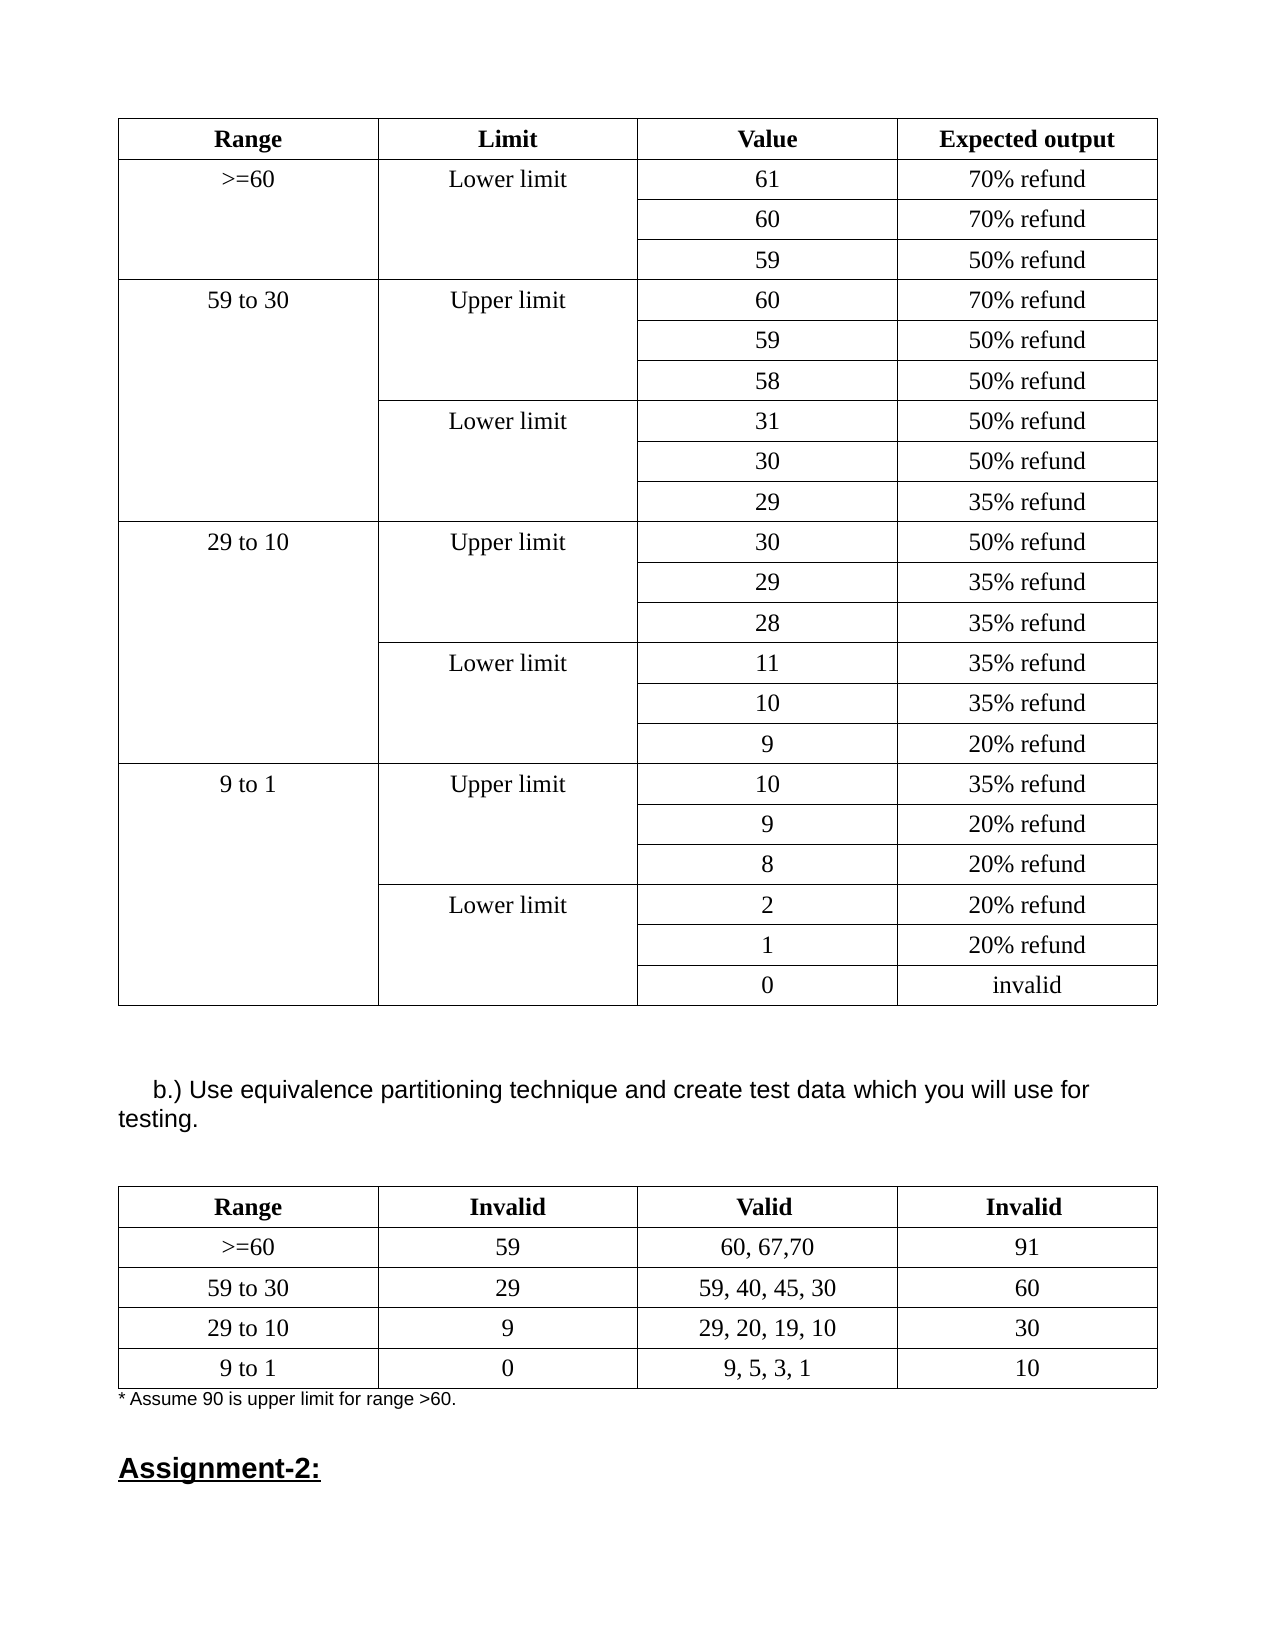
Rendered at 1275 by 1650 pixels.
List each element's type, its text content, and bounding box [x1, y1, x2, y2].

table_cell 60, 67,70 [638, 1228, 897, 1267]
table_cell Upper limit [379, 522, 637, 642]
table_cell 91 [898, 1228, 1157, 1267]
table_cell 59, 40, 45, 30 [638, 1268, 897, 1307]
table_header Valid [638, 1187, 897, 1227]
table_cell 59 [379, 1228, 637, 1267]
table_cell 2 [638, 885, 897, 924]
table_cell 9 [638, 805, 897, 844]
table_cell 35% refund [898, 563, 1157, 602]
table_cell 50% refund [898, 321, 1157, 360]
table_cell 10 [638, 764, 897, 803]
table_cell 60 [898, 1268, 1157, 1307]
table_cell 35% refund [898, 643, 1157, 682]
table_cell 59 [638, 240, 897, 279]
table_cell 59 to 30 [119, 280, 378, 521]
table_cell 11 [638, 643, 897, 682]
text b.) Use equivalence partitioning technique and create test data which you will use for testing. [118, 1075, 1157, 1133]
table_header Range [119, 119, 378, 158]
table_cell 29 [638, 563, 897, 602]
table_cell 50% refund [898, 361, 1157, 400]
table_cell 8 [638, 845, 897, 884]
table_cell Lower limit [379, 643, 637, 763]
table_cell 35% refund [898, 764, 1157, 803]
table_cell Upper limit [379, 280, 637, 400]
table_cell 60 [638, 200, 897, 239]
table_cell >=60 [119, 160, 378, 279]
table_cell 35% refund [898, 684, 1157, 723]
table_cell 50% refund [898, 240, 1157, 279]
table_cell Lower limit [379, 885, 637, 1005]
table_cell 20% refund [898, 925, 1157, 965]
table_cell 58 [638, 361, 897, 400]
table_cell Lower limit [379, 401, 637, 521]
table_cell 70% refund [898, 160, 1157, 199]
text Assignment-2: [118, 1451, 1157, 1484]
table_header Expected output [898, 119, 1157, 158]
table_cell 29 to 10 [119, 1308, 378, 1348]
table_cell 30 [638, 442, 897, 481]
table_header Invalid [379, 1187, 637, 1227]
table_cell 61 [638, 160, 897, 199]
table_cell invalid [898, 966, 1157, 1005]
table_cell 10 [638, 684, 897, 723]
table_cell 10 [898, 1349, 1157, 1388]
table_cell 29 [379, 1268, 637, 1307]
table_cell Upper limit [379, 764, 637, 884]
table_cell 1 [638, 925, 897, 965]
table_cell 50% refund [898, 522, 1157, 562]
table_cell 50% refund [898, 442, 1157, 481]
table_cell 35% refund [898, 482, 1157, 521]
text * Assume 90 is upper limit for range >60. [118, 1389, 1157, 1438]
table_cell 20% refund [898, 845, 1157, 884]
table_cell 9 to 1 [119, 764, 378, 1005]
table_cell 59 to 30 [119, 1268, 378, 1307]
table_header Invalid [898, 1187, 1157, 1227]
table_cell Lower limit [379, 160, 637, 279]
table_cell >=60 [119, 1228, 378, 1267]
table_cell 35% refund [898, 603, 1157, 642]
table_cell 20% refund [898, 885, 1157, 924]
table_header Limit [379, 119, 637, 158]
table_cell 59 [638, 321, 897, 360]
table_cell 0 [379, 1349, 637, 1388]
table_cell 28 [638, 603, 897, 642]
table_cell 31 [638, 401, 897, 441]
table_cell 70% refund [898, 280, 1157, 320]
table_cell 60 [638, 280, 897, 320]
table_cell 29 [638, 482, 897, 521]
table_header Range [119, 1187, 378, 1227]
table_cell 9 [638, 724, 897, 763]
table_cell 50% refund [898, 401, 1157, 441]
table_cell 29, 20, 19, 10 [638, 1308, 897, 1348]
table_cell 0 [638, 966, 897, 1005]
table_cell 20% refund [898, 805, 1157, 844]
table_cell 30 [638, 522, 897, 562]
table_cell 9 to 1 [119, 1349, 378, 1388]
table_cell 30 [898, 1308, 1157, 1348]
table_cell 70% refund [898, 200, 1157, 239]
table_cell 9, 5, 3, 1 [638, 1349, 897, 1388]
table_header Value [638, 119, 897, 158]
table_cell 9 [379, 1308, 637, 1348]
table_cell 20% refund [898, 724, 1157, 763]
table_cell 29 to 10 [119, 522, 378, 763]
